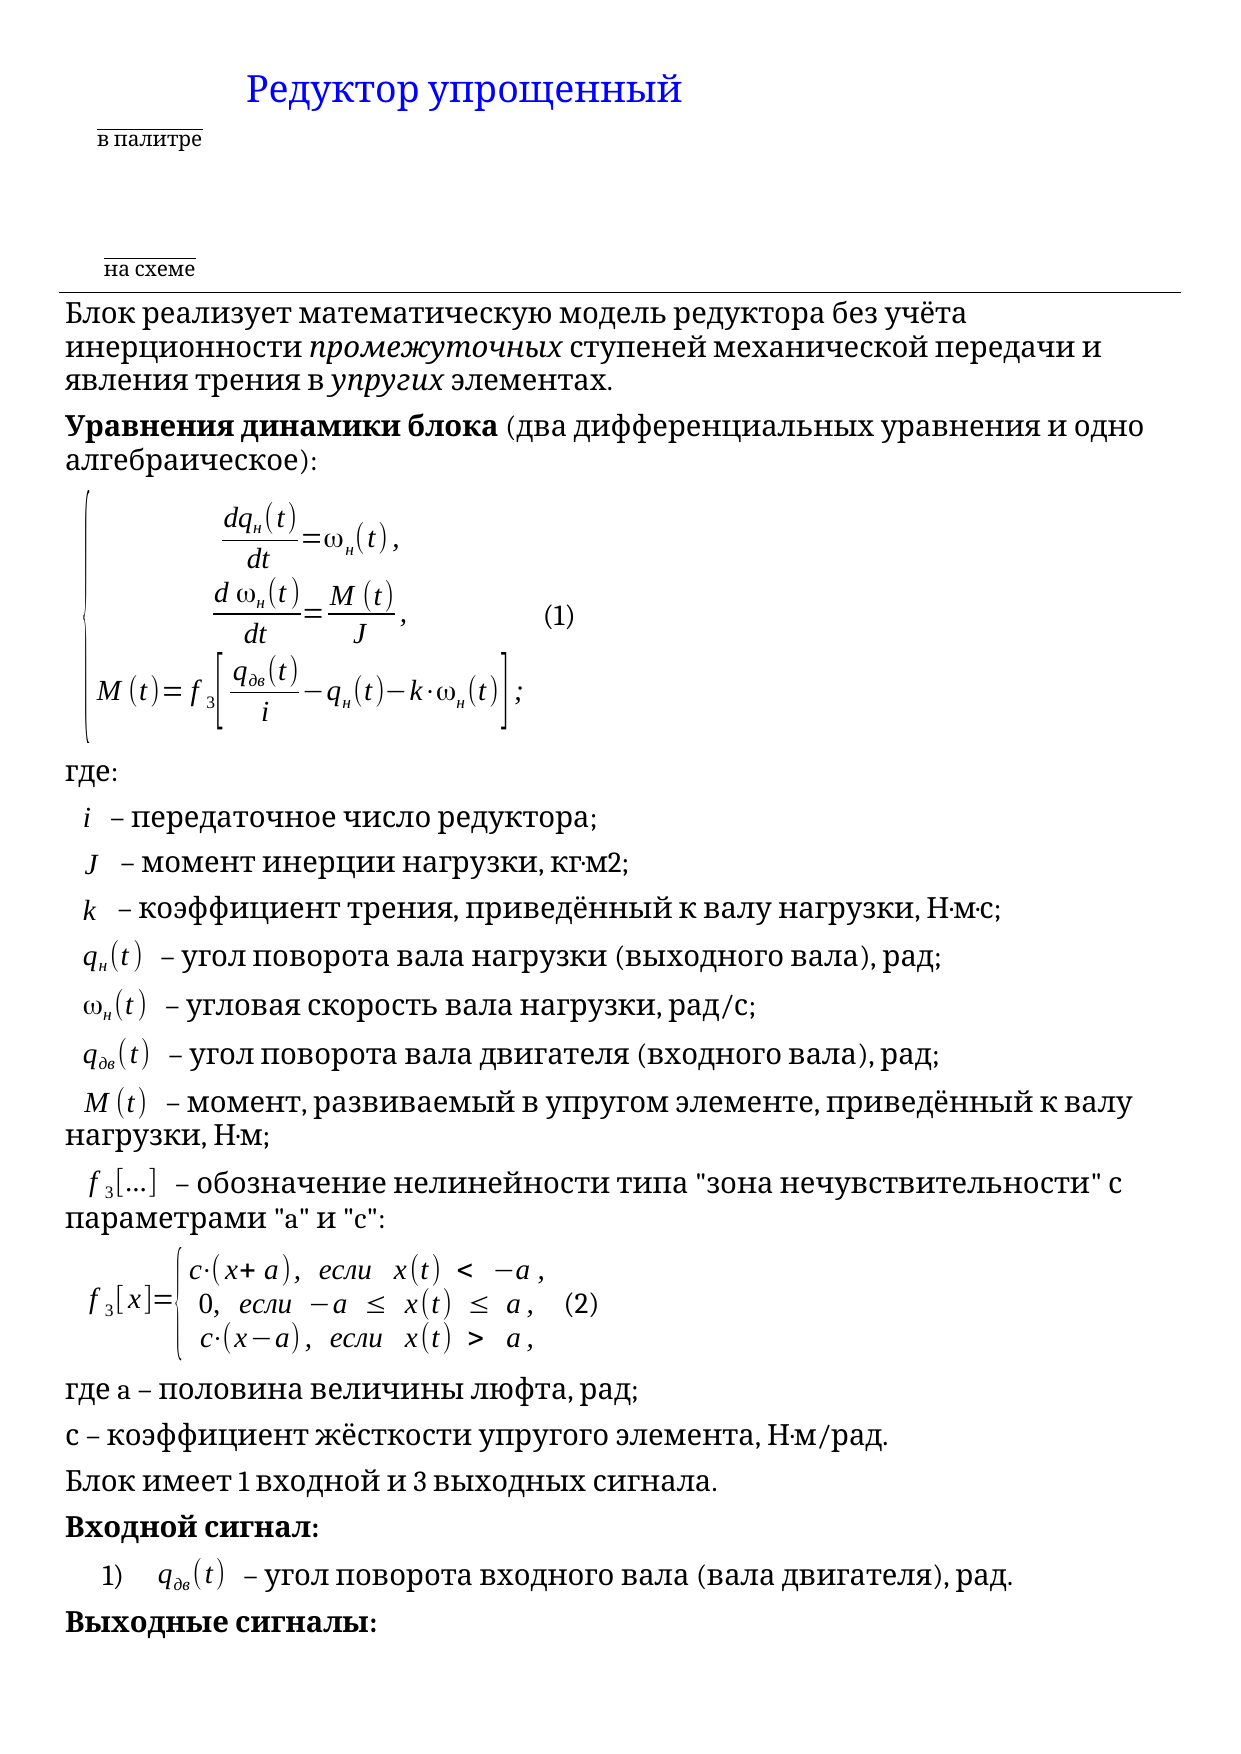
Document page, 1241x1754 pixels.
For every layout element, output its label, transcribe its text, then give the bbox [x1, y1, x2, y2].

table_header Редуктор упрощенный [240, 59, 1181, 122]
table_cell Блок реализует математическую модель редуктора без учёта инерционности промежуточных ступеней механической передачи и явления трения в упругих элементах. Уравнения динамики блока (два дифференциальных уравнения и одно алгебраическое): (1) где: – передаточное число редуктора; – момент инерции нагрузки, кг·м2; – коэффициент трения, приведённый к валу нагрузки, Н·м·с; – угол поворота вала нагрузки (выходного вала), рад; – угловая скорость вала нагрузки, рад/с; – угол поворота вала двигателя (входного вала), рад; – момент, развиваемый в упругом элементе, приведённый к валу нагрузки, Н·м; – обозначение нелинейности типа "зона нечувствительности" с параметрами "a" и "c": (2) где a – половина величины люфта, рад; с – коэффициент жёсткости упругого элемента, Н·м/рад. Блок имеет 1 входной и 3 выходных сигнала. Входной сигнал: – угол поворота входного вала (вала двигателя), рад. Выходные сигналы: – угол поворота вала нагрузки (выходного вала), рад. – угловая скорость вала нагрузки, рад/с. – момент, развиваемый в упругом элементе, приведённый к валу нагрузки, Н·м. Свойства: Коэффициент передачи редуктора i; Момент инерции нагрузки J, кг·м2; Половина величины люфта, приведённого к валу нагрузки a, рад; Коэффициент жёсткости с, Н·м/рад; Коэффициент трения, приведённый к валу нагрузки, Н·м·с; Начальный угол поворота вала нагрузки (выходного вала), рад; Начальная угловая скорость вала нагрузки, рад/с; [59, 293, 1181, 1658]
table_cell на схеме [59, 251, 240, 292]
table_header [59, 59, 240, 122]
table_cell [240, 251, 1181, 292]
table_cell [240, 162, 1181, 251]
table_cell в палитре [59, 122, 240, 162]
table_cell [240, 122, 1181, 162]
table_cell [59, 162, 240, 251]
